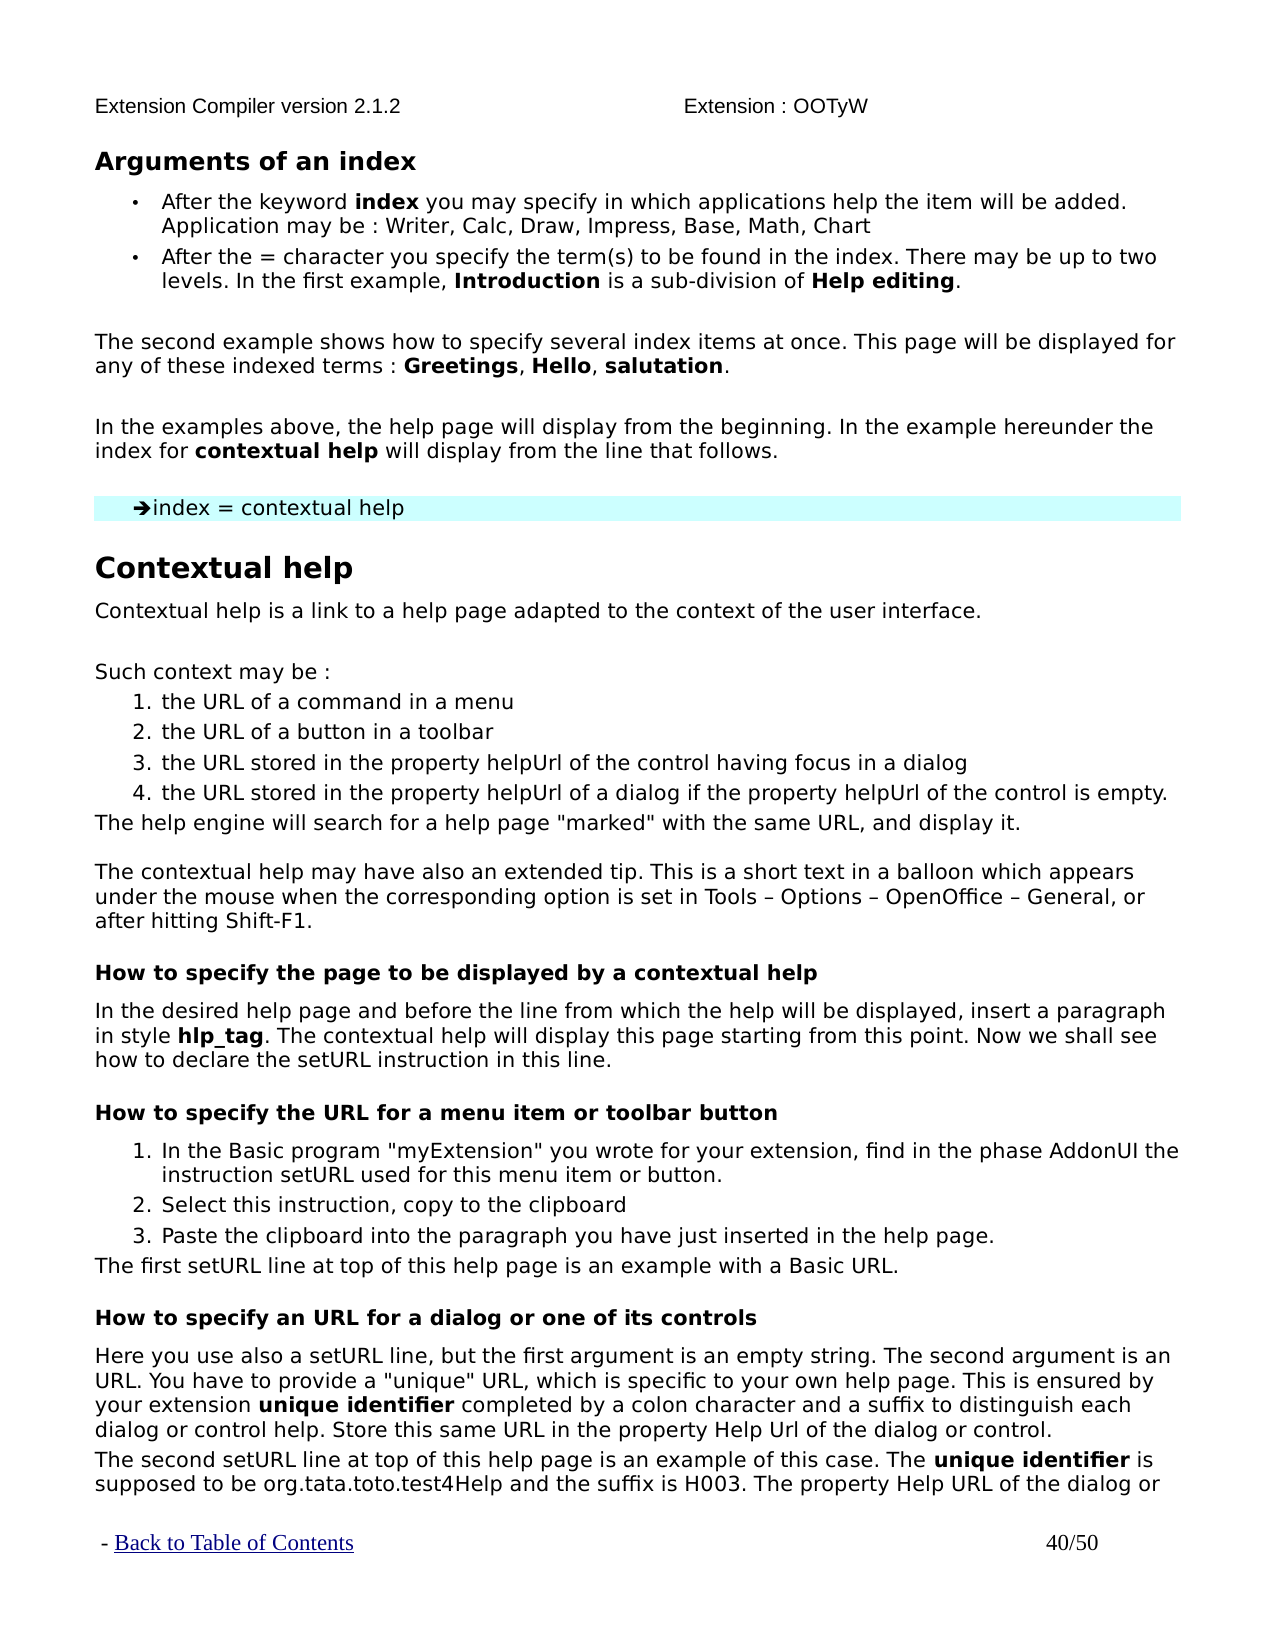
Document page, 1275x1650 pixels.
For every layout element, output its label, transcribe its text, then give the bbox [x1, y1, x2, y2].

text The second setURL line at top of this help page is an example of this case. The unique identifier is supposed to be org.tata.toto.test4Help and the suffix is H003. The property Help URL of the dialog or [94, 1448, 1181, 1497]
list the URL stored in the property helpUrl of a dialog if the property helpUrl of the control is empty. [132, 781, 1181, 805]
text In the desired help page and before the line from which the help will be displayed, insert a paragraph in style hlp_tag. The contextual help will display this page starting from this point. Now we shall see how to declare the setURL instruction in this line. [94, 999, 1181, 1073]
list Select this instruction, copy to the clipboard [132, 1193, 1181, 1218]
text Arguments of an index [94, 147, 1181, 176]
list the URL stored in the property helpUrl of the control having focus in a dialog [132, 751, 1181, 775]
list Paste the clipboard into the paragraph you have just inserted in the help page. [132, 1224, 1181, 1248]
list the URL of a command in a menu [132, 690, 1181, 714]
text Contextual help [94, 552, 1181, 586]
text How to specify an URL for a dialog or one of its controls [94, 1306, 1181, 1331]
text Such context may be : [94, 660, 1181, 684]
text How to specify the URL for a menu item or toolbar button [94, 1101, 1181, 1125]
text How to specify the page to be displayed by a contextual help [94, 961, 1181, 986]
text The help engine will search for a help page "marked" with the same URL, and display it. The contextual help may have also an extended tip. This is a short text in a balloon which appears under the mouse when the corresponding option is set in Tools – Options – OpenOffice – General, or after hitting Shift-F1. [94, 811, 1181, 934]
text In the examples above, the help page will display from the beginning. In the example hereunder the index for contextual help will display from the line that follows. [94, 415, 1181, 464]
list In the Basic program "myExtension" you wrote for your extension, find in the phase AddonUI the instruction setURL used for this menu item or button. [132, 1138, 1181, 1187]
text The second example shows how to specify several index items at once. This page will be displayed for any of these indexed terms : Greetings, Hello, salutation. [94, 330, 1181, 379]
text Here you use also a setURL line, but the first argument is an empty string. The second argument is an URL. You have to provide a "unique" URL, which is specific to your own help page. This is ensured by your extension unique identifier completed by a colon character and a suffix to distinguish each dialog or control help. Store this same URL in the property Help Url of the dialog or control. [94, 1344, 1181, 1442]
list index = contextual help [94, 496, 1181, 521]
text The first setURL line at top of this help page is an example with a Basic URL. [94, 1254, 1181, 1278]
list the URL of a button in a toolbar [132, 720, 1181, 745]
list After the = character you specify the term(s) to be found in the index. There may be up to two levels. In the first example, Introduction is a sub-division of Help editing. [132, 245, 1181, 294]
list After the keyword index you may specify in which applications help the item will be added. Application may be : Writer, Calc, Draw, Impress, Base, Math, Chart [132, 190, 1181, 239]
text Contextual help is a link to a help page adapted to the context of the user interface. [94, 599, 1181, 623]
